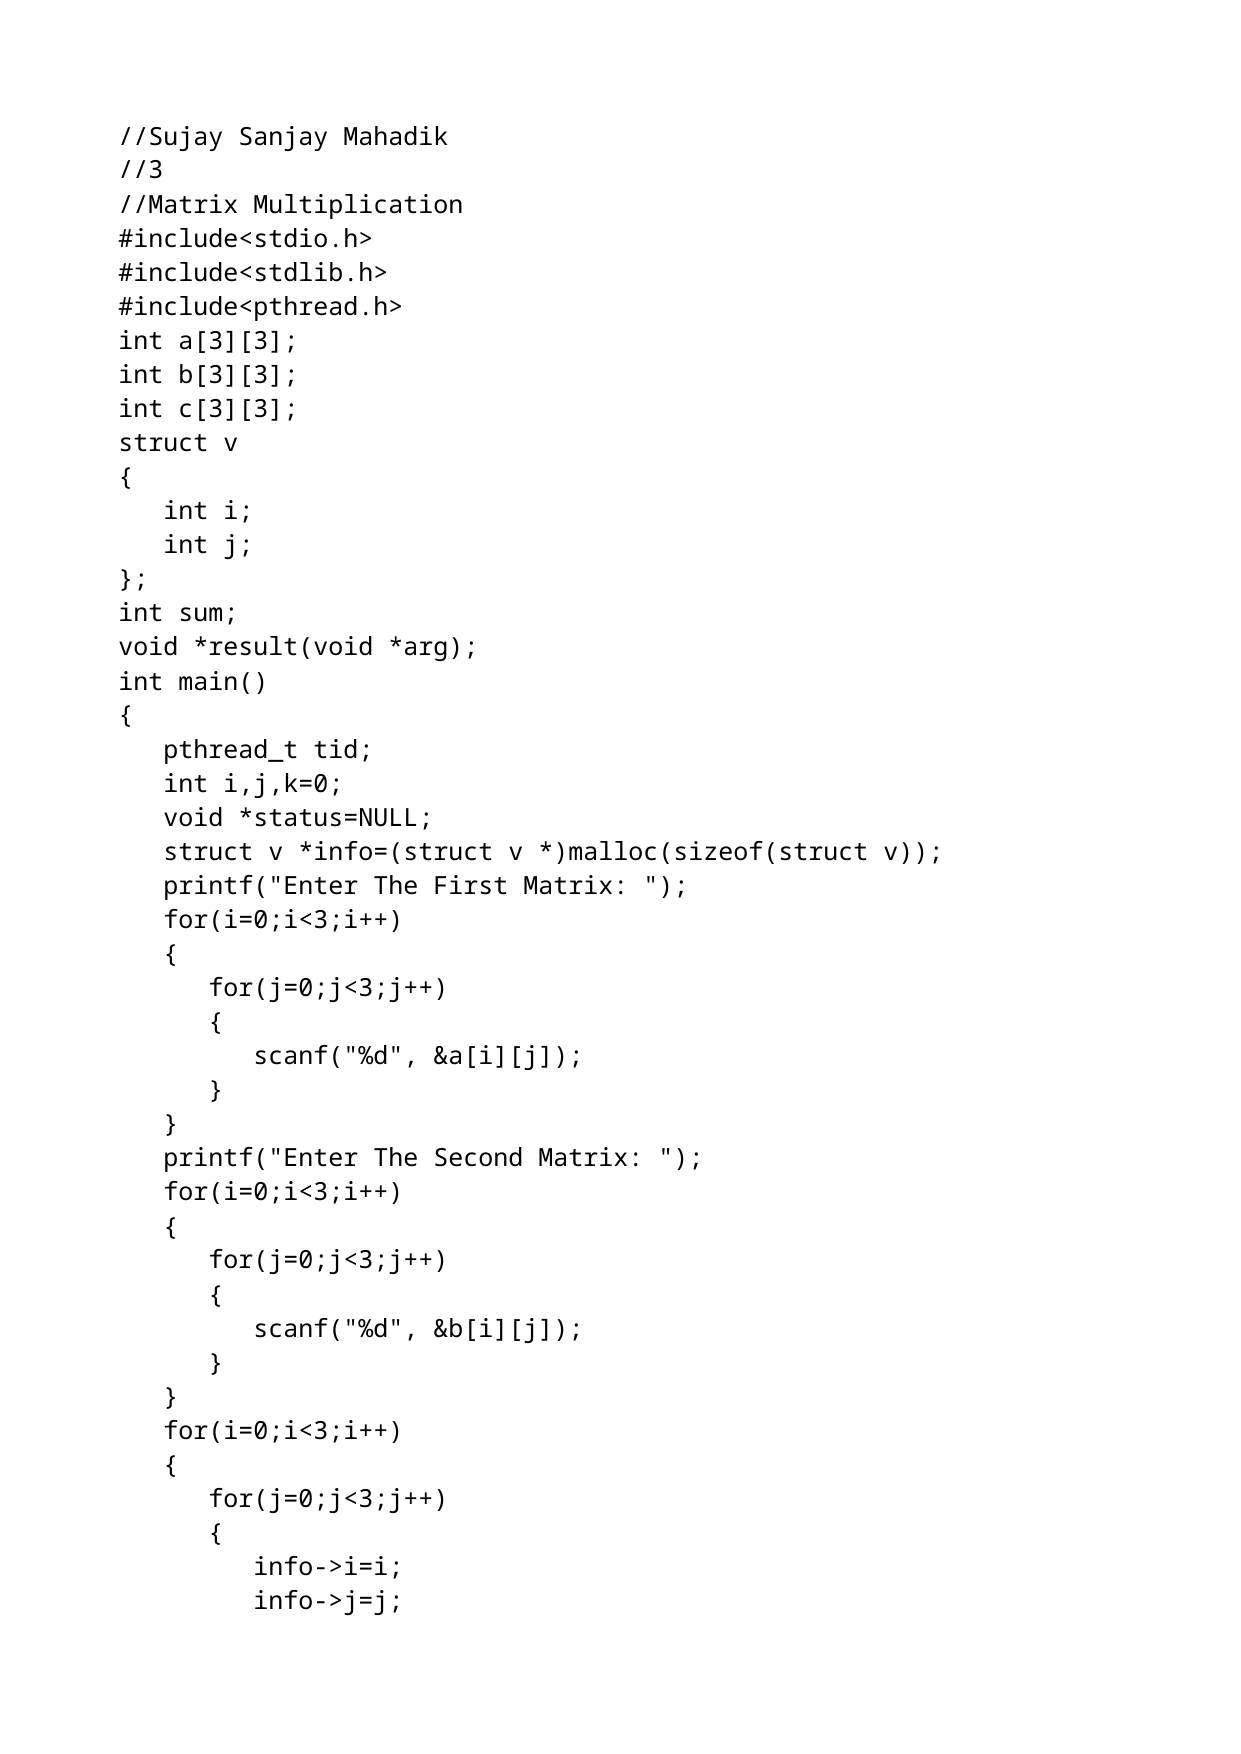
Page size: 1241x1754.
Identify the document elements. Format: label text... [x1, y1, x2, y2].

text for(j=0;j<3;j++) [118, 1481, 1122, 1515]
text int sum; [118, 595, 1122, 629]
text int main() [118, 663, 1122, 697]
text } [118, 1106, 1122, 1140]
text } [118, 1344, 1122, 1378]
text #include<stdlib.h> [118, 254, 1122, 288]
text for(j=0;j<3;j++) [118, 970, 1122, 1004]
text } [118, 1378, 1122, 1412]
text for(j=0;j<3;j++) [118, 1242, 1122, 1276]
text for(i=0;i<3;i++) [118, 1174, 1122, 1208]
text printf("Enter The First Matrix: "); [118, 867, 1122, 902]
text } [118, 1072, 1122, 1106]
text int b[3][3]; [118, 357, 1122, 391]
text { [118, 936, 1122, 970]
text #include<pthread.h> [118, 288, 1122, 322]
text //Sujay Sanjay Mahadik [118, 118, 1122, 152]
text int c[3][3]; [118, 391, 1122, 425]
text #include<stdio.h> [118, 220, 1122, 254]
text scanf("%d", &a[i][j]); [118, 1038, 1122, 1072]
text info->j=j; [118, 1583, 1122, 1617]
text //Matrix Multiplication [118, 186, 1122, 220]
text { [118, 1515, 1122, 1549]
text int a[3][3]; [118, 322, 1122, 357]
text for(i=0;i<3;i++) [118, 902, 1122, 936]
text void *result(void *arg); [118, 629, 1122, 663]
text scanf("%d", &b[i][j]); [118, 1310, 1122, 1344]
text int i; [118, 493, 1122, 527]
text { [118, 697, 1122, 731]
text int j; [118, 527, 1122, 561]
text { [118, 1447, 1122, 1481]
text struct v [118, 425, 1122, 459]
text void *status=NULL; [118, 799, 1122, 833]
text struct v *info=(struct v *)malloc(sizeof(struct v)); [118, 833, 1122, 867]
text pthread_t tid; [118, 731, 1122, 765]
text info->i=i; [118, 1549, 1122, 1583]
text for(i=0;i<3;i++) [118, 1412, 1122, 1447]
text }; [118, 561, 1122, 595]
text int i,j,k=0; [118, 765, 1122, 799]
text { [118, 1276, 1122, 1310]
text //3 [118, 152, 1122, 186]
text printf("Enter The Second Matrix: "); [118, 1140, 1122, 1174]
text { [118, 1208, 1122, 1242]
text { [118, 459, 1122, 493]
text { [118, 1004, 1122, 1038]
